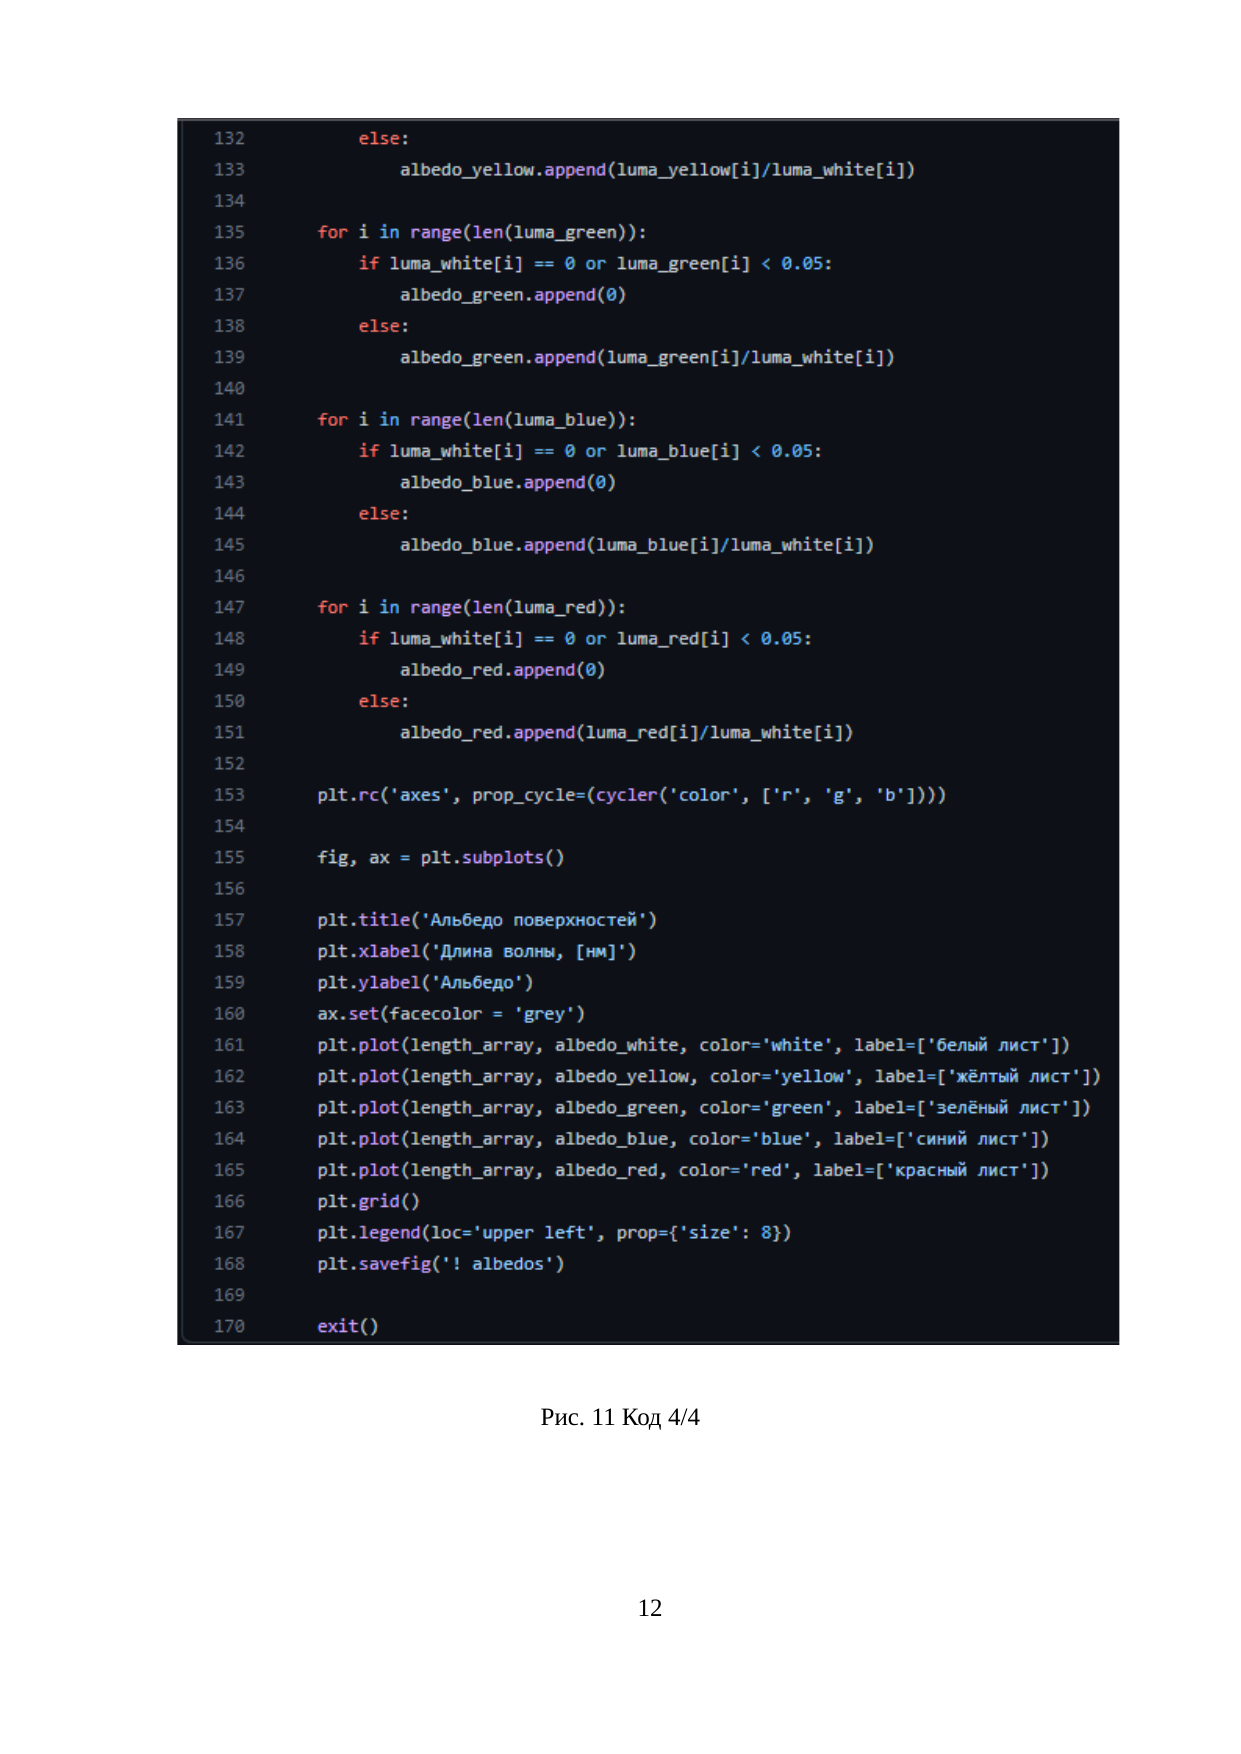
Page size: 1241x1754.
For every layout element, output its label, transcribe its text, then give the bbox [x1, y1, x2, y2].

picture [177, 118, 1120, 1345]
text Рис. 11 Код 4/4 [118, 1402, 1122, 1431]
